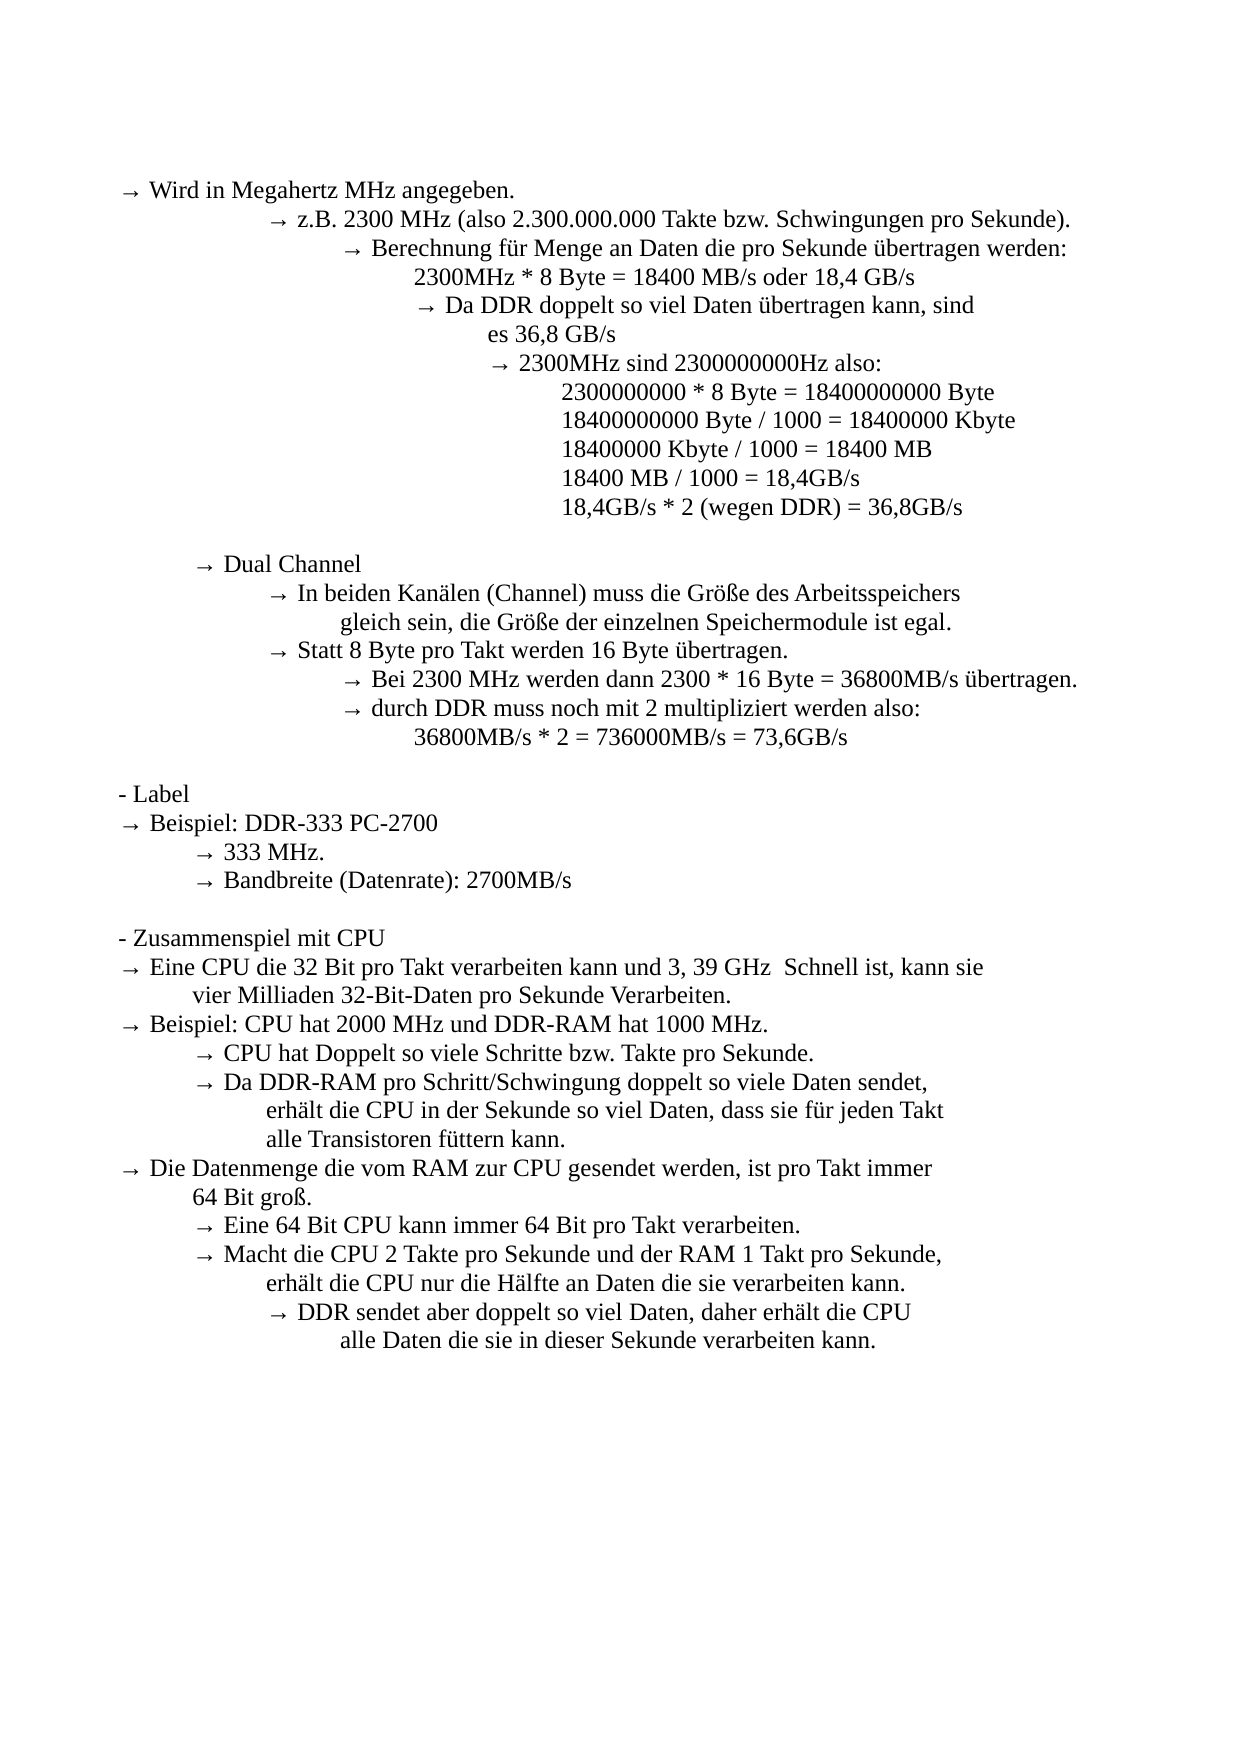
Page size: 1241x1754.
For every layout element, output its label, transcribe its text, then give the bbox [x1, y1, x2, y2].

text → 2300MHz sind 2300000000Hz also: [118, 348, 1122, 377]
text vier Milliaden 32-Bit-Daten pro Sekunde Verarbeiten. [118, 981, 1122, 1009]
text 36800MB/s * 2 = 736000MB/s = 73,6GB/s [118, 722, 1122, 751]
text erhält die CPU nur die Hälfte an Daten die sie verarbeiten kann. [118, 1268, 1122, 1297]
text → Da DDR doppelt so viel Daten übertragen kann, sind [118, 291, 1122, 319]
text → Wird in Megahertz MHz angegeben. [118, 176, 1122, 204]
text → Beispiel: CPU hat 2000 MHz und DDR-RAM hat 1000 MHz. [118, 1009, 1122, 1038]
text → Eine CPU die 32 Bit pro Takt verarbeiten kann und 3, 39 GHz Schnell ist, kann sie [118, 952, 1122, 981]
text alle Transistoren füttern kann. [118, 1124, 1122, 1153]
text → Beispiel: DDR-333 PC-2700 [118, 808, 1122, 837]
text → durch DDR muss noch mit 2 multipliziert werden also: [118, 693, 1122, 722]
text → Statt 8 Byte pro Takt werden 16 Byte übertragen. [118, 636, 1122, 664]
text → Berechnung für Menge an Daten die pro Sekunde übertragen werden: [118, 233, 1122, 262]
text → Eine 64 Bit CPU kann immer 64 Bit pro Takt verarbeiten. [118, 1211, 1122, 1239]
text - Label [118, 779, 1122, 808]
text → 333 MHz. [118, 837, 1122, 866]
text → Bei 2300 MHz werden dann 2300 * 16 Byte = 36800MB/s übertragen. [118, 664, 1122, 693]
text 18400 MB / 1000 = 18,4GB/s [118, 463, 1122, 492]
text 18,4GB/s * 2 (wegen DDR) = 36,8GB/s [118, 492, 1122, 521]
text → Bandbreite (Datenrate): 2700MB/s [118, 866, 1122, 894]
text → In beiden Kanälen (Channel) muss die Größe des Arbeitsspeichers [118, 578, 1122, 607]
text 18400000 Kbyte / 1000 = 18400 MB [118, 434, 1122, 463]
text → Macht die CPU 2 Takte pro Sekunde und der RAM 1 Takt pro Sekunde, [118, 1239, 1122, 1268]
text erhält die CPU in der Sekunde so viel Daten, dass sie für jeden Takt [118, 1096, 1122, 1124]
text → Die Datenmenge die vom RAM zur CPU gesendet werden, ist pro Takt immer [118, 1153, 1122, 1182]
text → Da DDR-RAM pro Schritt/Schwingung doppelt so viele Daten sendet, [118, 1067, 1122, 1096]
text → z.B. 2300 MHz (also 2.300.000.000 Takte bzw. Schwingungen pro Sekunde). [118, 204, 1122, 233]
text gleich sein, die Größe der einzelnen Speichermodule ist egal. [118, 607, 1122, 636]
text 64 Bit groß. [118, 1182, 1122, 1211]
text → DDR sendet aber doppelt so viel Daten, daher erhält die CPU [118, 1297, 1122, 1326]
text → Dual Channel [118, 549, 1122, 578]
text 2300MHz * 8 Byte = 18400 MB/s oder 18,4 GB/s [118, 262, 1122, 291]
text 18400000000 Byte / 1000 = 18400000 Kbyte [118, 406, 1122, 434]
text es 36,8 GB/s [118, 319, 1122, 348]
text → CPU hat Doppelt so viele Schritte bzw. Takte pro Sekunde. [118, 1038, 1122, 1067]
text - Zusammenspiel mit CPU [118, 923, 1122, 952]
text 2300000000 * 8 Byte = 18400000000 Byte [118, 377, 1122, 406]
text alle Daten die sie in dieser Sekunde verarbeiten kann. [118, 1326, 1122, 1354]
